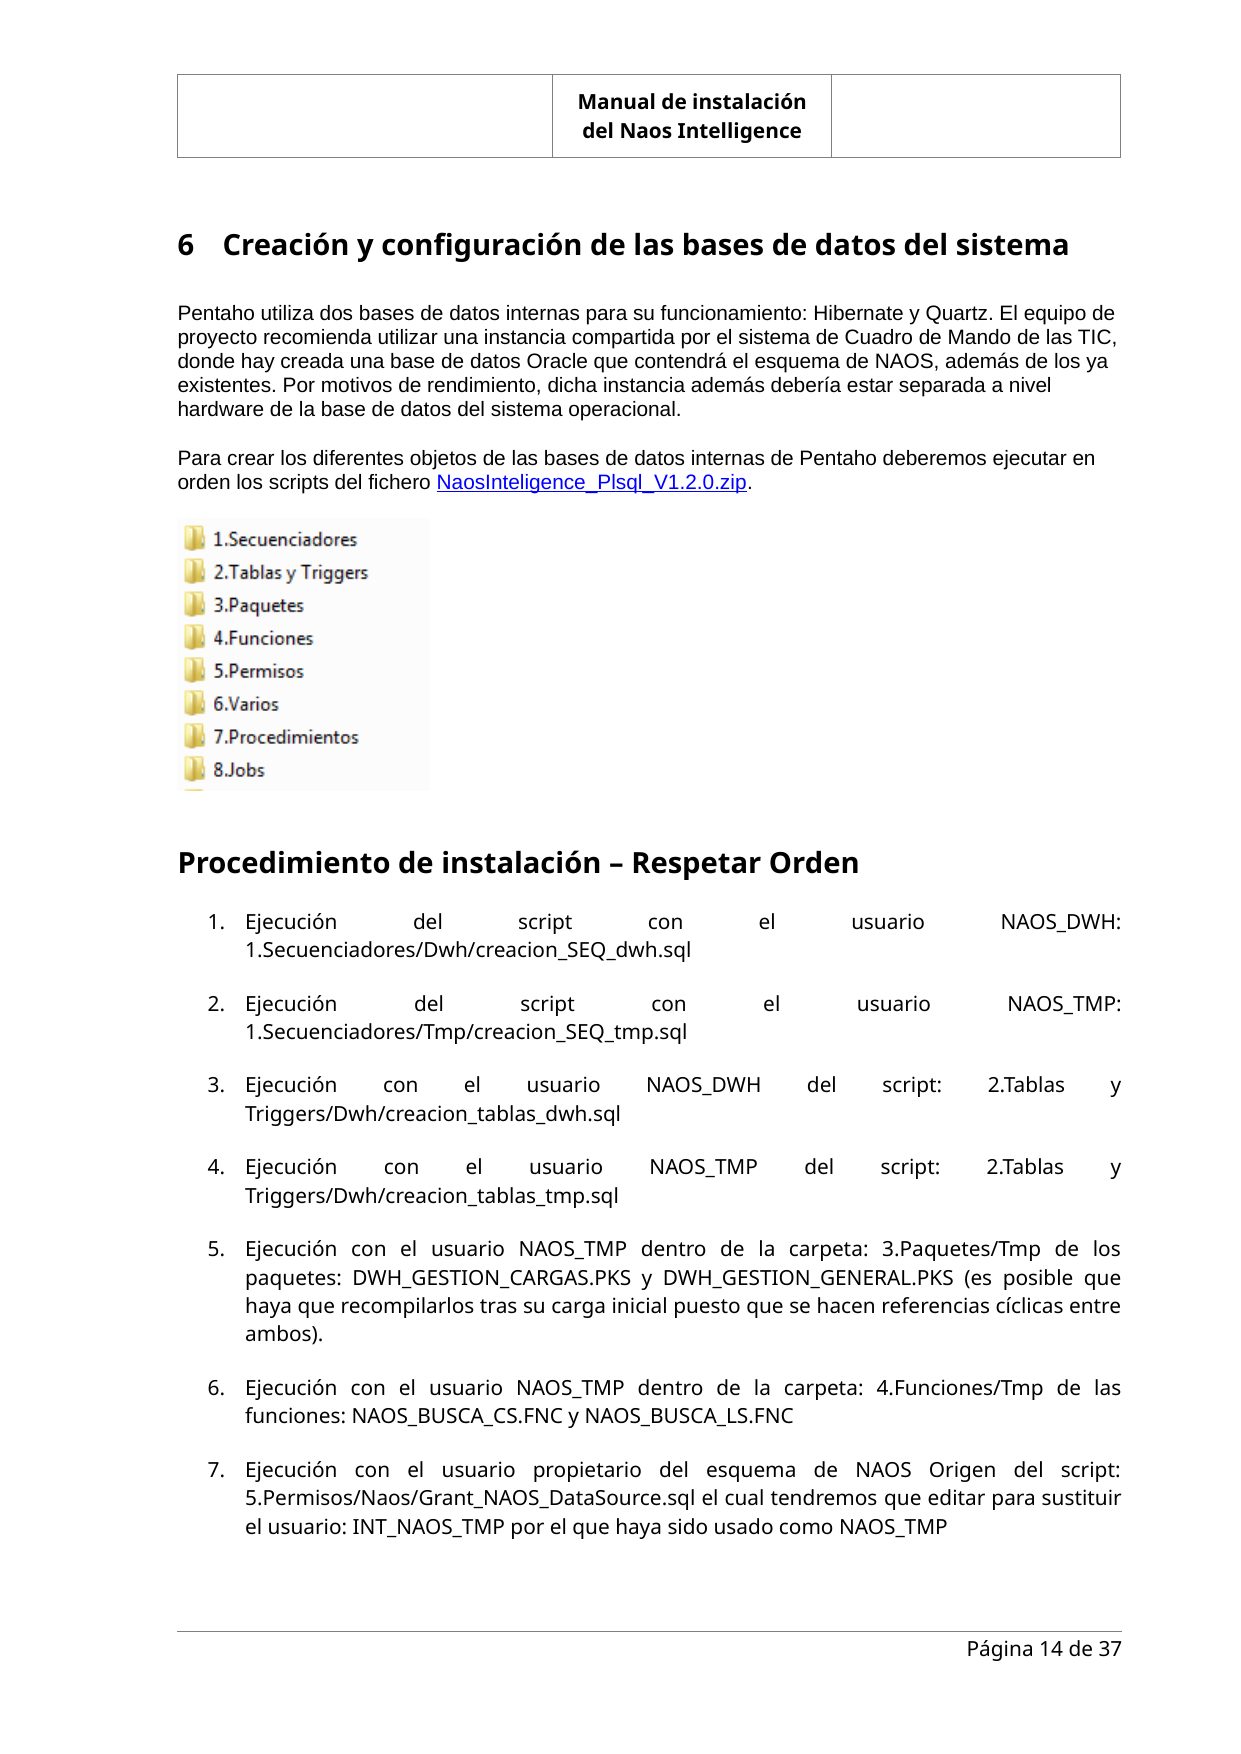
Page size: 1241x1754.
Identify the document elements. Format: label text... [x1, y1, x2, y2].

list Ejecución del script con el usuario NAOS_DWH: 1.Secuenciadores/Dwh/creacion_SEQ_dwh.sql [207, 907, 1122, 964]
text Procedimiento de instalación – Respetar Orden [177, 842, 1122, 882]
list Ejecución con el usuario propietario del esquema de NAOS Origen del script: 5.Permisos/Naos/Grant_NAOS_DataSource.sql el cual tendremos que editar para sustituir el usuario: INT_NAOS_TMP por el que haya sido usado como NAOS_TMP [207, 1455, 1122, 1540]
subtitle Creación y configuración de las bases de datos del sistema [177, 224, 1122, 263]
picture [177, 518, 431, 791]
list Ejecución con el usuario NAOS_TMP dentro de la carpeta: 4.Funciones/Tmp de las funciones: NAOS_BUSCA_CS.FNC y NAOS_BUSCA_LS.FNC [207, 1373, 1122, 1430]
list Ejecución del script con el usuario NAOS_TMP: 1.Secuenciadores/Tmp/creacion_SEQ_tmp.sql [207, 989, 1122, 1046]
list Ejecución con el usuario NAOS_TMP dentro de la carpeta: 3.Paquetes/Tmp de los paquetes: DWH_GESTION_CARGAS.PKS y DWH_GESTION_GENERAL.PKS (es posible que haya que recompilarlos tras su carga inicial puesto que se hacen referencias cíclicas entre ambos). [207, 1234, 1122, 1348]
text Pentaho utiliza dos bases de datos internas para su funcionamiento: Hibernate y Quartz. El equipo de proyecto recomienda utilizar una instancia compartida por el sistema de Cuadro de Mando de las TIC, donde hay creada una base de datos Oracle que contendrá el esquema de NAOS, además de los ya existentes. Por motivos de rendimiento, dicha instancia además debería estar separada a nivel hardware de la base de datos del sistema operacional. [177, 301, 1122, 421]
list Ejecución con el usuario NAOS_TMP del script: 2.Tablas y Triggers/Dwh/creacion_tablas_tmp.sql [207, 1152, 1122, 1209]
text Para crear los diferentes objetos de las bases de datos internas de Pentaho deberemos ejecutar en orden los scripts del fichero NaosInteligence_Plsql_V1.2.0.zip. [177, 446, 1122, 494]
list Ejecución con el usuario NAOS_DWH del script: 2.Tablas y Triggers/Dwh/creacion_tablas_dwh.sql [207, 1071, 1122, 1127]
